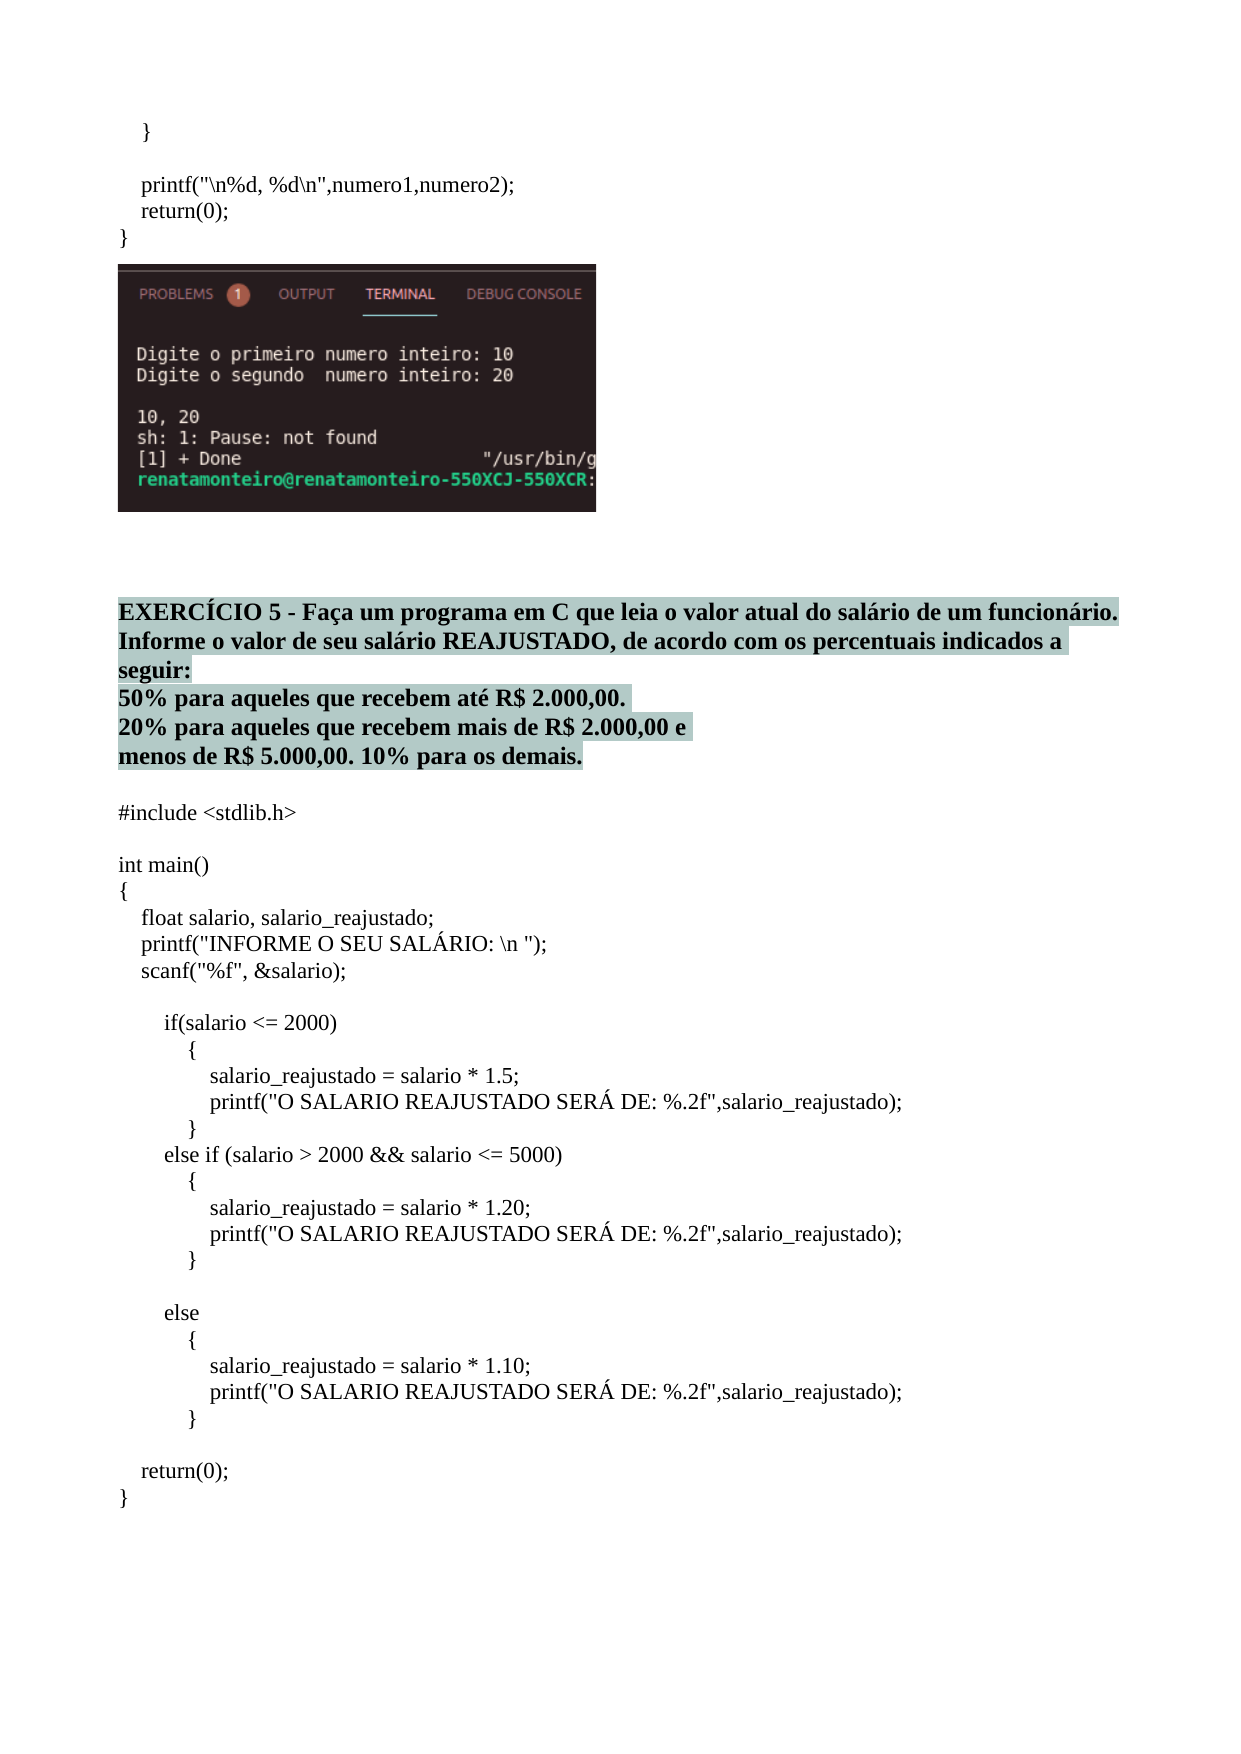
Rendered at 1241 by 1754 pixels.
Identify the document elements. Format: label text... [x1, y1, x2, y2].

text printf("O SALARIO REAJUSTADO SERÁ DE: %.2f",salario_reajustado); [118, 1088, 1122, 1115]
text printf("O SALARIO REAJUSTADO SERÁ DE: %.2f",salario_reajustado); [118, 1220, 1122, 1247]
text { [118, 1167, 1122, 1194]
text return(0); [118, 1457, 1122, 1484]
text return(0); [118, 197, 1122, 223]
text int main() [118, 851, 1122, 878]
picture [117, 264, 597, 512]
text { [118, 1036, 1122, 1062]
text printf("INFORME O SEU SALÁRIO: \n "); [118, 930, 1122, 957]
text Informe o valor de seu salário REAJUSTADO, de acordo com os percentuais indicados a seguir: [118, 626, 1122, 683]
text #include <stdlib.h> [118, 798, 1122, 825]
text } [118, 1115, 1122, 1141]
text else if (salario > 2000 && salario <= 5000) [118, 1141, 1122, 1167]
text } [118, 1484, 1122, 1510]
text else [118, 1299, 1122, 1326]
text { [118, 1326, 1122, 1352]
text salario_reajustado = salario * 1.5; [118, 1062, 1122, 1088]
text salario_reajustado = salario * 1.10; [118, 1352, 1122, 1378]
text menos de R$ 5.000,00. 10% para os demais. [118, 741, 1122, 770]
text 20% para aqueles que recebem mais de R$ 2.000,00 e [118, 712, 1122, 741]
text scanf("%f", &salario); [118, 957, 1122, 983]
text float salario, salario_reajustado; [118, 904, 1122, 930]
text { [118, 878, 1122, 904]
text } [118, 1247, 1122, 1273]
text printf("O SALARIO REAJUSTADO SERÁ DE: %.2f",salario_reajustado); [118, 1378, 1122, 1405]
text printf("\n%d, %d\n",numero1,numero2); [118, 171, 1122, 197]
text salario_reajustado = salario * 1.20; [118, 1194, 1122, 1220]
text } [118, 223, 1122, 250]
text 50% para aqueles que recebem até R$ 2.000,00. [118, 683, 1122, 712]
text if(salario <= 2000) [118, 1009, 1122, 1036]
text EXERCÍCIO 5 - Faça um programa em C que leia o valor atual do salário de um funcionário. [118, 597, 1122, 626]
text } [118, 1405, 1122, 1431]
text } [118, 118, 1122, 144]
